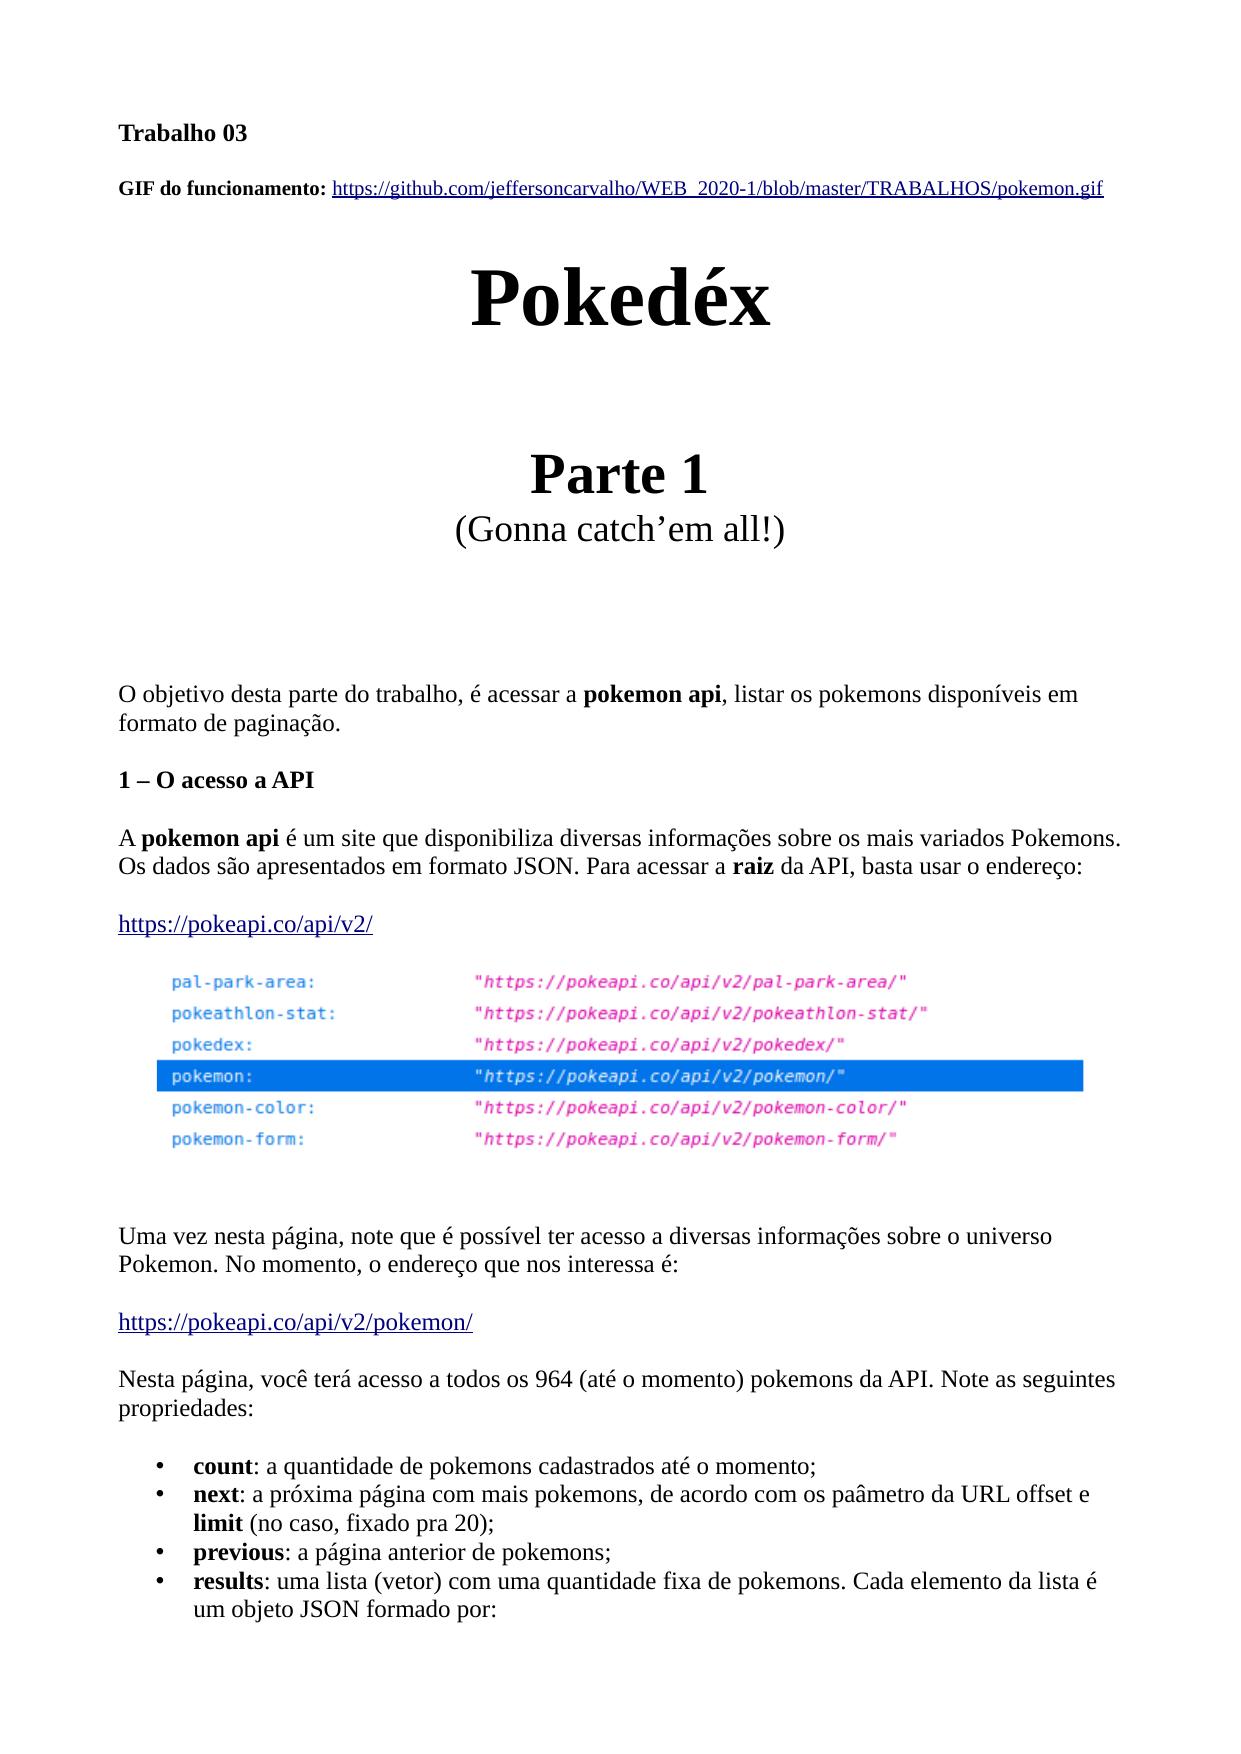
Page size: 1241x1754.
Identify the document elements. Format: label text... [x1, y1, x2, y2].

text O objetivo desta parte do trabalho, é acessar a pokemon api, listar os pokemons disponíveis em formato de paginação. [118, 679, 1122, 736]
list results: uma lista (vetor) com uma quantidade fixa de pokemons. Cada elemento da lista é um objeto JSON formado por: [156, 1566, 1122, 1623]
list previous: a página anterior de pokemons; [156, 1537, 1122, 1566]
text Nesta página, você terá acesso a todos os 964 (até o momento) pokemons da API. Note as seguintes propriedades: [118, 1364, 1122, 1422]
text https://pokeapi.co/api/v2/ [118, 909, 1122, 938]
list next: a próxima página com mais pokemons, de acordo com os paâmetro da URL offset e limit (no caso, fixado pra 20); [156, 1479, 1122, 1537]
text Parte 1 [118, 439, 1122, 506]
picture [156, 966, 1084, 1164]
list count: a quantidade de pokemons cadastrados até o momento; [156, 1451, 1122, 1479]
text Trabalho 03 [118, 118, 1122, 147]
text https://pokeapi.co/api/v2/pokemon/ [118, 1307, 1122, 1336]
text (Gonna catch’em all!) [118, 506, 1122, 549]
text GIF do funcionamento: https://github.com/jeffersoncarvalho/WEB_2020-1/blob/master/TRABALHOS/pokemon.gif [118, 176, 1122, 200]
text Uma vez nesta página, note que é possível ter acesso a diversas informações sobre o universo Pokemon. No momento, o endereço que nos interessa é: [118, 1221, 1122, 1278]
text A pokemon api é um site que disponibiliza diversas informações sobre os mais variados Pokemons. Os dados são apresentados em formato JSON. Para acessar a raiz da API, basta usar o endereço: [118, 823, 1122, 880]
text 1 – O acesso a API [118, 765, 1122, 794]
text Pokedéx [118, 248, 1122, 343]
